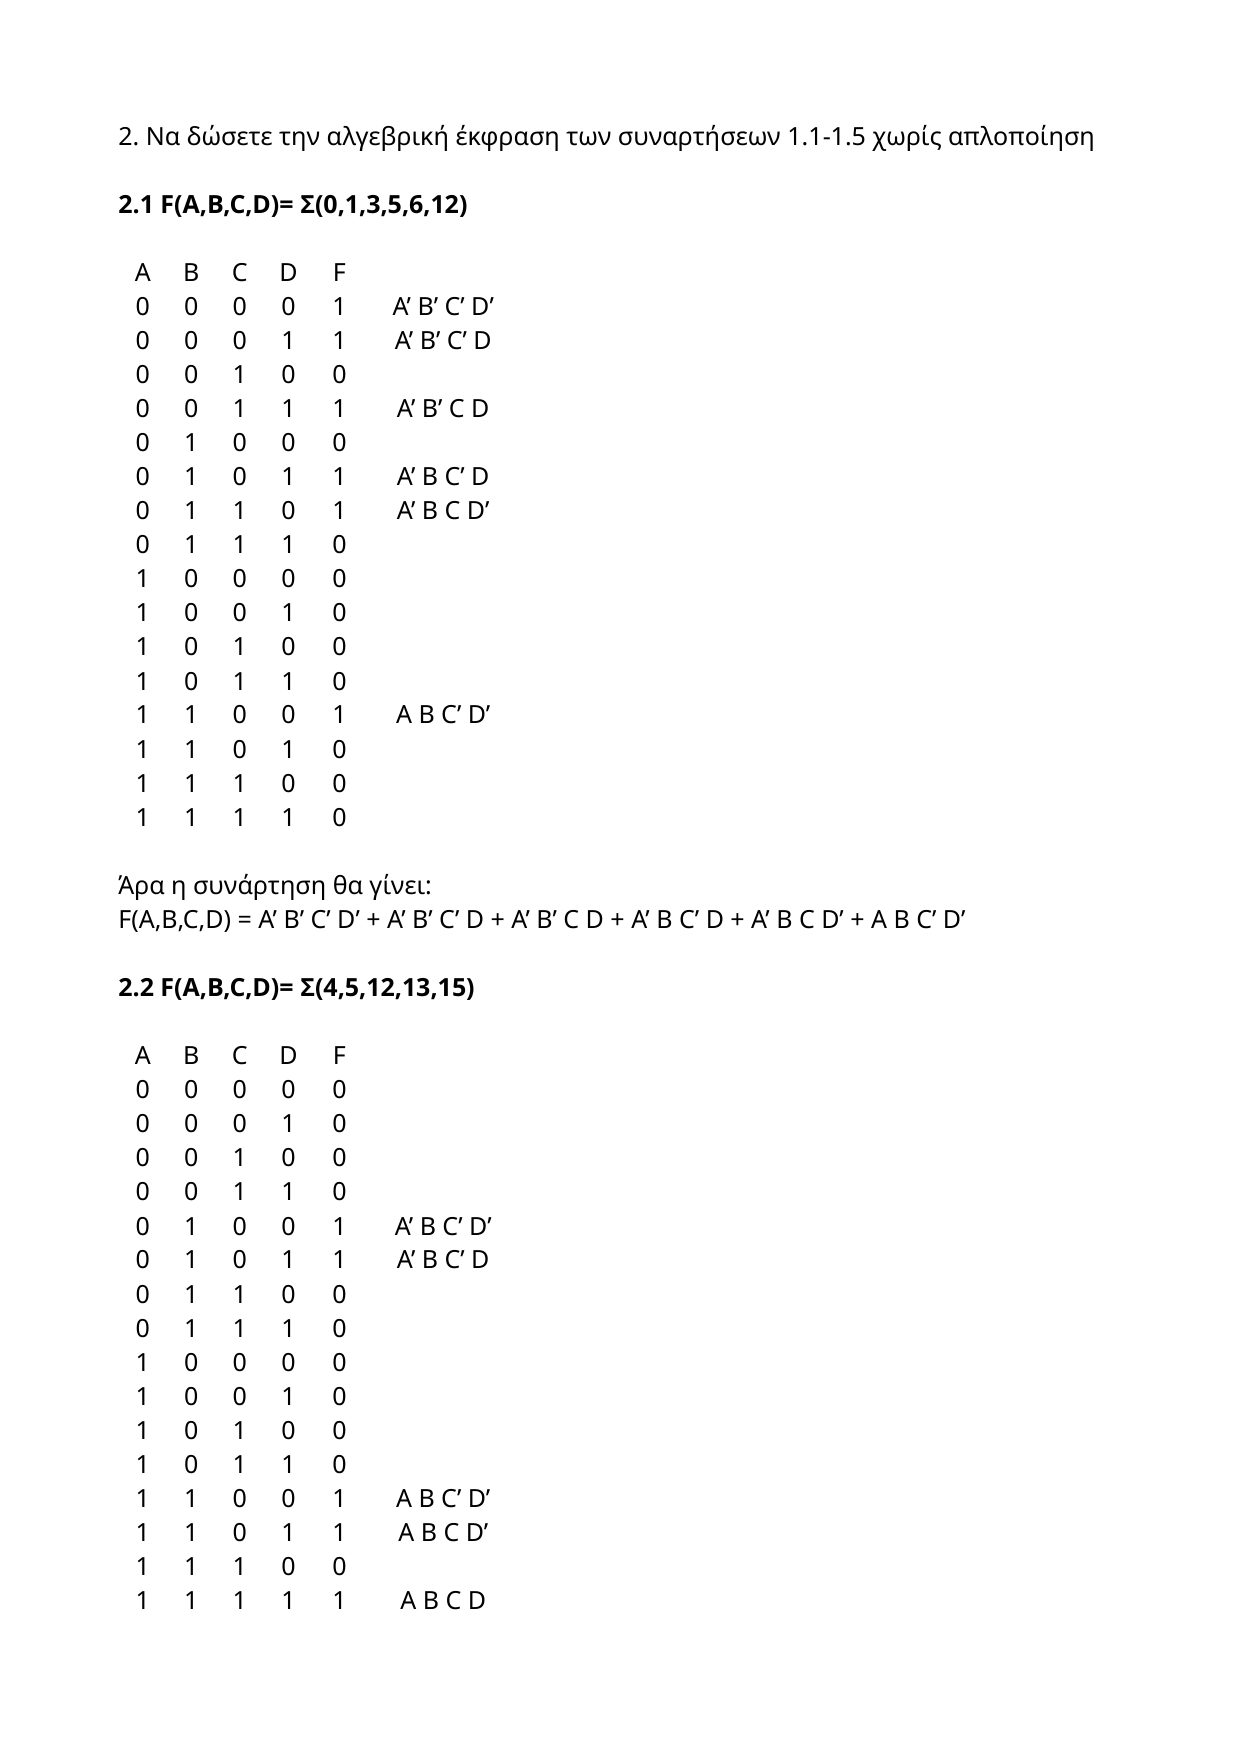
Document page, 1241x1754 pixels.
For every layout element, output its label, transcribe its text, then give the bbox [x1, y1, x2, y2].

table_cell 0 [313, 731, 366, 765]
table_cell [366, 1174, 520, 1208]
table_cell [366, 561, 520, 595]
table_cell [366, 799, 520, 833]
table_cell 1 [118, 765, 167, 799]
table_cell 1 [167, 425, 215, 459]
table_cell 1 [215, 765, 264, 799]
table_cell [366, 1140, 520, 1174]
table_cell A’ B’ C’ D’ [366, 289, 520, 322]
table_cell 0 [167, 1140, 215, 1174]
table_cell 0 [215, 323, 264, 357]
table_cell 1 [264, 799, 312, 833]
table_cell 0 [215, 595, 264, 629]
table_cell A’ B C’ D’ [366, 1208, 520, 1242]
table_cell 0 [118, 459, 167, 493]
table_cell 0 [264, 561, 312, 595]
table_cell 1 [264, 1242, 312, 1276]
table_cell 0 [264, 493, 312, 527]
table_cell 1 [313, 459, 366, 493]
table_cell 1 [215, 629, 264, 663]
table_cell 0 [313, 1140, 366, 1174]
table_cell 0 [313, 663, 366, 697]
table_cell 1 [215, 1174, 264, 1208]
table_cell 0 [167, 1447, 215, 1481]
table_cell 0 [118, 391, 167, 425]
table_cell 0 [118, 1242, 167, 1276]
table_header F [313, 254, 366, 288]
table_cell A’ B’ C D [366, 391, 520, 425]
table_cell 1 [264, 1515, 312, 1549]
text F(A,B,C,D) = A’ B’ C’ D’ + A’ B’ C’ D + A’ B’ C D + A’ B C’ D + A’ B C D’ + A B C’ D’ [118, 902, 1122, 936]
table_cell 0 [313, 1379, 366, 1412]
table_header [366, 254, 520, 288]
table_cell 0 [215, 425, 264, 459]
table_cell A’ B C’ D [366, 459, 520, 493]
table_cell 1 [215, 1413, 264, 1447]
table_cell 1 [264, 459, 312, 493]
table_cell 1 [118, 1379, 167, 1412]
table_cell 1 [167, 1242, 215, 1276]
table_cell 1 [118, 799, 167, 833]
table_cell 1 [215, 1447, 264, 1481]
table_cell 1 [167, 731, 215, 765]
table_cell 1 [313, 1583, 366, 1617]
table_cell 1 [264, 731, 312, 765]
table_cell 0 [313, 1310, 366, 1344]
table_cell 1 [167, 1481, 215, 1515]
table_cell [366, 1447, 520, 1481]
table_cell 1 [167, 493, 215, 527]
table_cell 0 [313, 1447, 366, 1481]
table_cell 1 [167, 765, 215, 799]
table_cell 0 [215, 1481, 264, 1515]
text 2.1 F(A,B,C,D)= Σ(0,1,3,5,6,12) [118, 186, 1122, 220]
table_cell 0 [264, 629, 312, 663]
table_cell 1 [167, 1276, 215, 1310]
table_cell 0 [167, 391, 215, 425]
table_cell 0 [167, 1379, 215, 1412]
table_cell 1 [215, 357, 264, 391]
table_cell 0 [118, 527, 167, 561]
table_cell 1 [118, 1447, 167, 1481]
table_cell 1 [215, 799, 264, 833]
text Άρα η συνάρτηση θα γίνει: [118, 867, 1122, 902]
table_cell 1 [313, 697, 366, 731]
table_cell 0 [118, 1310, 167, 1344]
table_cell 1 [118, 1583, 167, 1617]
table_cell 0 [118, 1174, 167, 1208]
table_cell 1 [167, 527, 215, 561]
table_cell 1 [264, 323, 312, 357]
table_cell 1 [215, 1140, 264, 1174]
table_cell 0 [313, 527, 366, 561]
table_cell 0 [264, 1481, 312, 1515]
table_cell 0 [313, 1413, 366, 1447]
table_header D [264, 1038, 312, 1072]
table_cell 0 [264, 1276, 312, 1310]
table_cell 1 [264, 1310, 312, 1344]
table_cell 1 [264, 1379, 312, 1412]
table_cell [366, 1413, 520, 1447]
table_header B [167, 254, 215, 288]
table_cell 0 [167, 1106, 215, 1140]
table_cell 1 [118, 731, 167, 765]
table_cell [366, 731, 520, 765]
table_cell 1 [167, 1583, 215, 1617]
table_cell [366, 1344, 520, 1378]
table_cell 1 [167, 1310, 215, 1344]
table_cell A B C D [366, 1583, 520, 1617]
table_cell A’ B C’ D [366, 1242, 520, 1276]
table_cell [366, 425, 520, 459]
table_cell 1 [264, 1174, 312, 1208]
table_cell 1 [118, 1515, 167, 1549]
table_cell 1 [264, 527, 312, 561]
table_cell 1 [118, 1481, 167, 1515]
table_cell 1 [167, 697, 215, 731]
table_cell A’ B C D’ [366, 493, 520, 527]
table_cell 0 [264, 1413, 312, 1447]
table_cell [366, 765, 520, 799]
table_cell 0 [313, 765, 366, 799]
table_cell 1 [313, 1208, 366, 1242]
table_cell 0 [118, 357, 167, 391]
table_cell [366, 527, 520, 561]
table_header C [215, 1038, 264, 1072]
table_cell [366, 595, 520, 629]
text 2. Να δώσετε την αλγεβρική έκφραση των συναρτήσεων 1.1-1.5 χωρίς απλοποίηση [118, 118, 1122, 152]
table_cell 0 [313, 1072, 366, 1106]
table_header D [264, 254, 312, 288]
table_cell 1 [313, 289, 366, 322]
table_header C [215, 254, 264, 288]
table_header [366, 1038, 520, 1072]
table_cell 0 [313, 1106, 366, 1140]
table_cell [366, 663, 520, 697]
table_cell [366, 1310, 520, 1344]
text 2.2 F(A,B,C,D)= Σ(4,5,12,13,15) [118, 970, 1122, 1004]
table_cell 1 [167, 799, 215, 833]
table_cell A B C D’ [366, 1515, 520, 1549]
table_cell 1 [215, 1583, 264, 1617]
table_cell 0 [264, 289, 312, 322]
table_cell [366, 1072, 520, 1106]
table_cell 1 [118, 595, 167, 629]
table_cell 0 [215, 1515, 264, 1549]
table_cell 0 [118, 1276, 167, 1310]
table_cell 0 [167, 357, 215, 391]
table_cell A’ B’ C’ D [366, 323, 520, 357]
table_cell 1 [313, 391, 366, 425]
table_cell 0 [167, 663, 215, 697]
table_cell 1 [118, 1413, 167, 1447]
table_cell 1 [264, 1106, 312, 1140]
table_cell 1 [264, 595, 312, 629]
table_cell A B C’ D’ [366, 697, 520, 731]
table_cell 0 [313, 1344, 366, 1378]
table_cell 0 [264, 425, 312, 459]
table_cell A B C’ D’ [366, 1481, 520, 1515]
table_cell 0 [264, 765, 312, 799]
table_cell 0 [215, 1106, 264, 1140]
table_cell [366, 1379, 520, 1412]
table_cell 0 [118, 493, 167, 527]
table_cell 0 [313, 561, 366, 595]
table_cell 0 [215, 731, 264, 765]
table_cell 1 [313, 493, 366, 527]
table_header B [167, 1038, 215, 1072]
table_cell 0 [313, 357, 366, 391]
table_cell 1 [313, 1515, 366, 1549]
table_cell 0 [215, 1208, 264, 1242]
table_cell 1 [215, 663, 264, 697]
table_cell 1 [264, 663, 312, 697]
table_cell 1 [313, 1242, 366, 1276]
table_cell 1 [167, 1208, 215, 1242]
table_cell 0 [167, 1072, 215, 1106]
table_cell [366, 629, 520, 663]
table_cell 1 [215, 1276, 264, 1310]
table_cell 0 [264, 697, 312, 731]
table_cell 0 [313, 425, 366, 459]
table_cell 0 [215, 289, 264, 322]
table_cell [366, 357, 520, 391]
table_cell 0 [215, 561, 264, 595]
table_cell 0 [167, 1413, 215, 1447]
table_cell 0 [167, 1174, 215, 1208]
table_cell 1 [264, 1583, 312, 1617]
table_cell 0 [118, 425, 167, 459]
table_cell 0 [215, 459, 264, 493]
table_cell 0 [215, 1344, 264, 1378]
table_cell 0 [167, 595, 215, 629]
table_cell 1 [313, 323, 366, 357]
table_cell 1 [215, 391, 264, 425]
table_cell 0 [264, 1140, 312, 1174]
table_cell 0 [118, 289, 167, 322]
table_cell 1 [118, 629, 167, 663]
table_cell 0 [313, 799, 366, 833]
table_cell 0 [313, 1174, 366, 1208]
table_cell 0 [313, 1276, 366, 1310]
table_cell 1 [264, 1447, 312, 1481]
table_cell 1 [215, 1310, 264, 1344]
table_cell 0 [167, 323, 215, 357]
table_cell [366, 1549, 520, 1583]
table_cell 1 [313, 1481, 366, 1515]
table_cell 0 [215, 1242, 264, 1276]
table_header A [118, 254, 167, 288]
table_cell 0 [215, 697, 264, 731]
table_cell 1 [264, 391, 312, 425]
table_cell 1 [118, 663, 167, 697]
table_cell 1 [215, 493, 264, 527]
table_cell 0 [167, 561, 215, 595]
table_cell 1 [215, 1549, 264, 1583]
table_cell 0 [167, 1344, 215, 1378]
table_cell 0 [118, 1208, 167, 1242]
table_cell 0 [264, 357, 312, 391]
table_cell 1 [118, 1344, 167, 1378]
table_cell 0 [167, 289, 215, 322]
table_cell [366, 1276, 520, 1310]
table_cell 0 [313, 595, 366, 629]
table_cell 0 [118, 1106, 167, 1140]
table_header A [118, 1038, 167, 1072]
table_cell 0 [118, 1140, 167, 1174]
table_cell 0 [264, 1549, 312, 1583]
table_cell 0 [313, 1549, 366, 1583]
table_cell 0 [167, 629, 215, 663]
table_cell 0 [264, 1208, 312, 1242]
table_cell 1 [167, 459, 215, 493]
table_header F [313, 1038, 366, 1072]
table_cell 0 [313, 629, 366, 663]
table_cell 1 [167, 1549, 215, 1583]
table_cell 0 [215, 1379, 264, 1412]
table_cell 0 [215, 1072, 264, 1106]
table_cell [366, 1106, 520, 1140]
table_cell 1 [118, 697, 167, 731]
table_cell 0 [118, 323, 167, 357]
table_cell 0 [118, 1072, 167, 1106]
table_cell 0 [264, 1072, 312, 1106]
table_cell 1 [215, 527, 264, 561]
table_cell 1 [118, 561, 167, 595]
table_cell 0 [264, 1344, 312, 1378]
table_cell 1 [118, 1549, 167, 1583]
table_cell 1 [167, 1515, 215, 1549]
